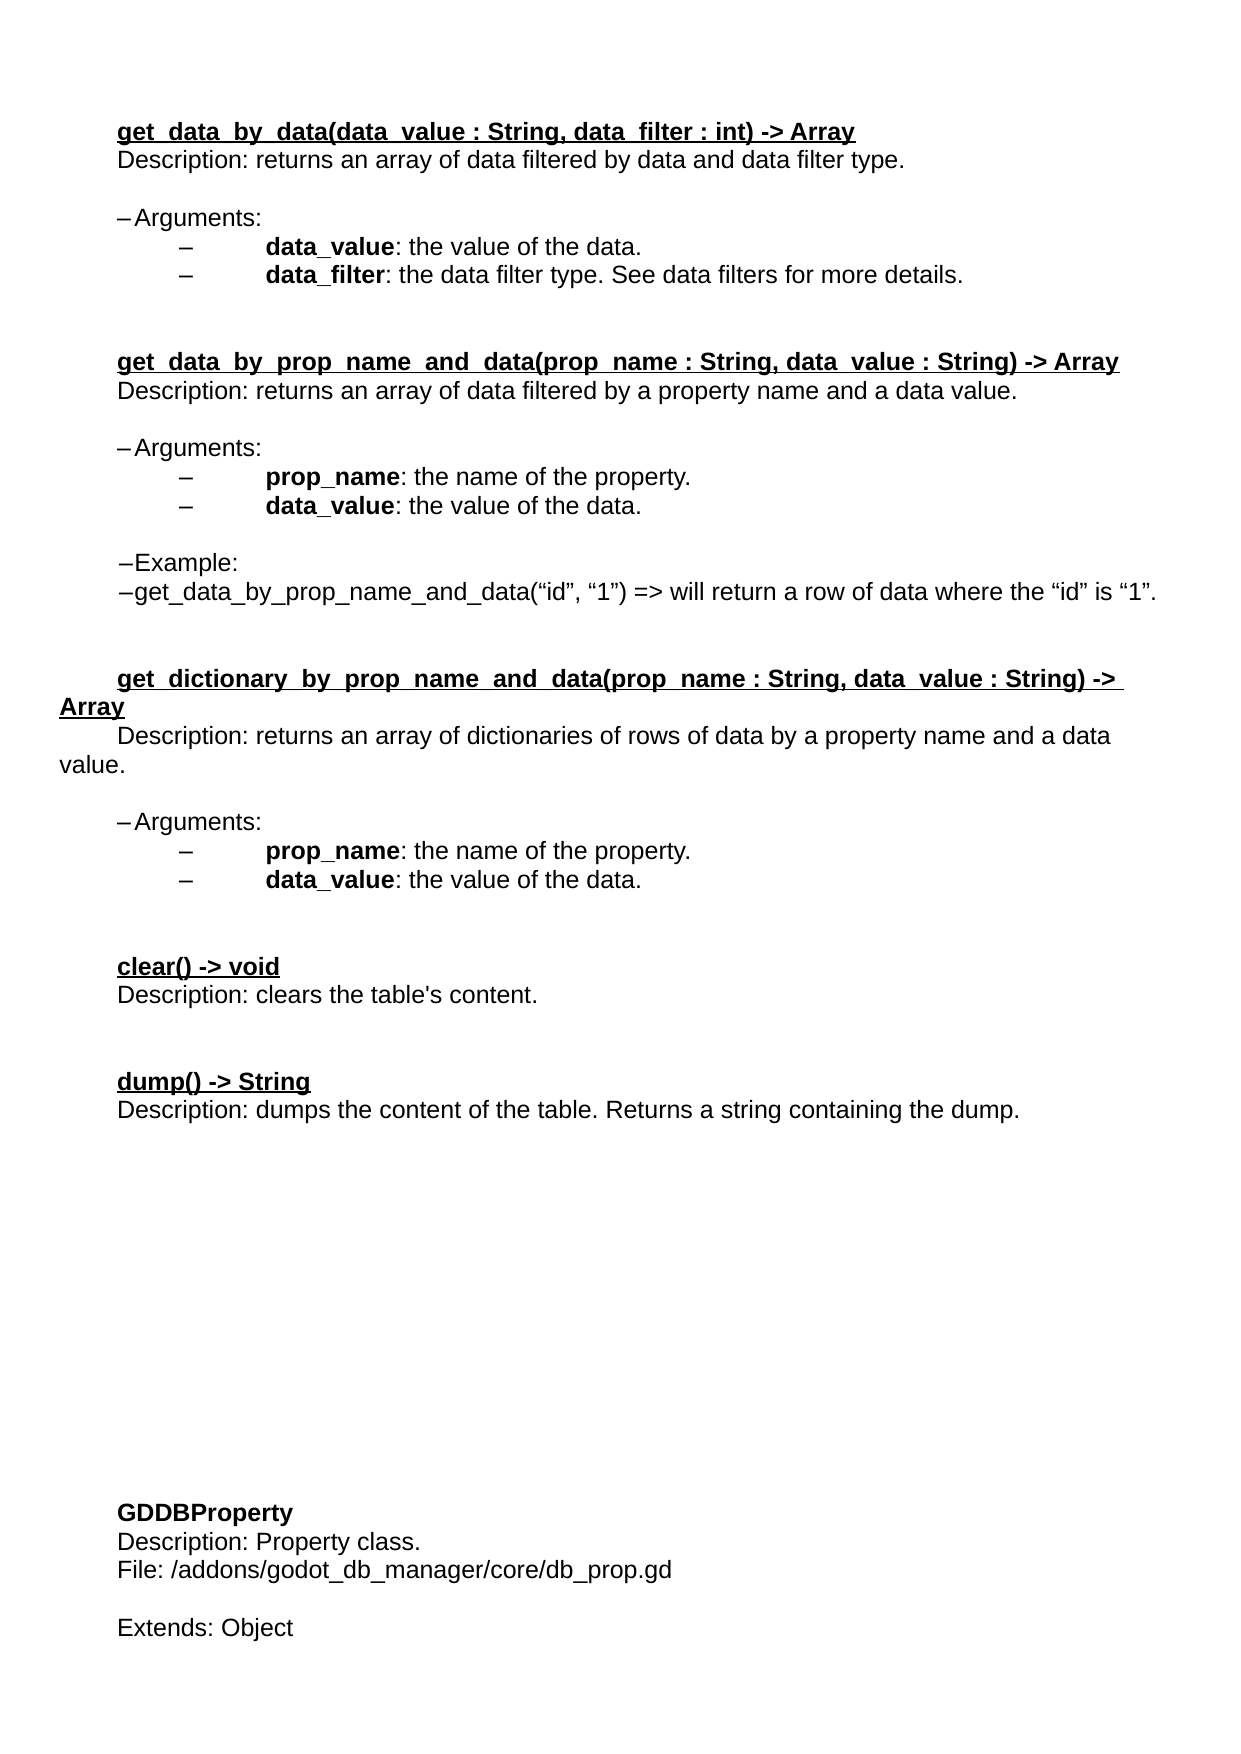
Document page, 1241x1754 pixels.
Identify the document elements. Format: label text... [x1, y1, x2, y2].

list prop_name: the name of the property. [118, 836, 1181, 865]
list Arguments: [59, 807, 1181, 836]
text File: /addons/godot_db_manager/core/db_prop.gd [59, 1555, 1181, 1584]
text dump() -> String [59, 1066, 1181, 1095]
text Description: clears the table's content. [59, 980, 1181, 1009]
text get_data_by_data(data_value : String, data_filter : int) -> Array [59, 117, 1181, 145]
text get_dictionary_by_prop_name_and_data(prop_name : String, data_value : String) -> Array [59, 664, 1181, 721]
list data_value: the value of the data. [118, 491, 1181, 520]
text GDDBProperty [59, 1498, 1181, 1526]
list Example: [58, 548, 1181, 577]
list Arguments: [59, 433, 1181, 462]
list Arguments: [59, 203, 1181, 232]
list data_filter: the data filter type. See data filters for more details. [118, 261, 1181, 289]
text Description: returns an array of dictionaries of rows of data by a property name and a data value. [59, 721, 1181, 779]
list get_data_by_prop_name_and_data(“id”, “1”) => will return a row of data where the “id” is “1”. [58, 577, 1181, 606]
text get_data_by_prop_name_and_data(prop_name : String, data_value : String) -> Array [59, 347, 1181, 376]
list data_value: the value of the data. [118, 232, 1181, 261]
text Extends: Object [59, 1613, 1181, 1641]
text Description: Property class. [59, 1526, 1181, 1555]
text Description: returns an array of data filtered by data and data filter type. [59, 145, 1181, 174]
text Description: dumps the content of the table. Returns a string containing the dump. [59, 1095, 1181, 1124]
text Description: returns an array of data filtered by a property name and a data value. [59, 376, 1181, 404]
list data_value: the value of the data. [118, 865, 1181, 894]
text clear() -> void [59, 951, 1181, 980]
list prop_name: the name of the property. [118, 462, 1181, 491]
